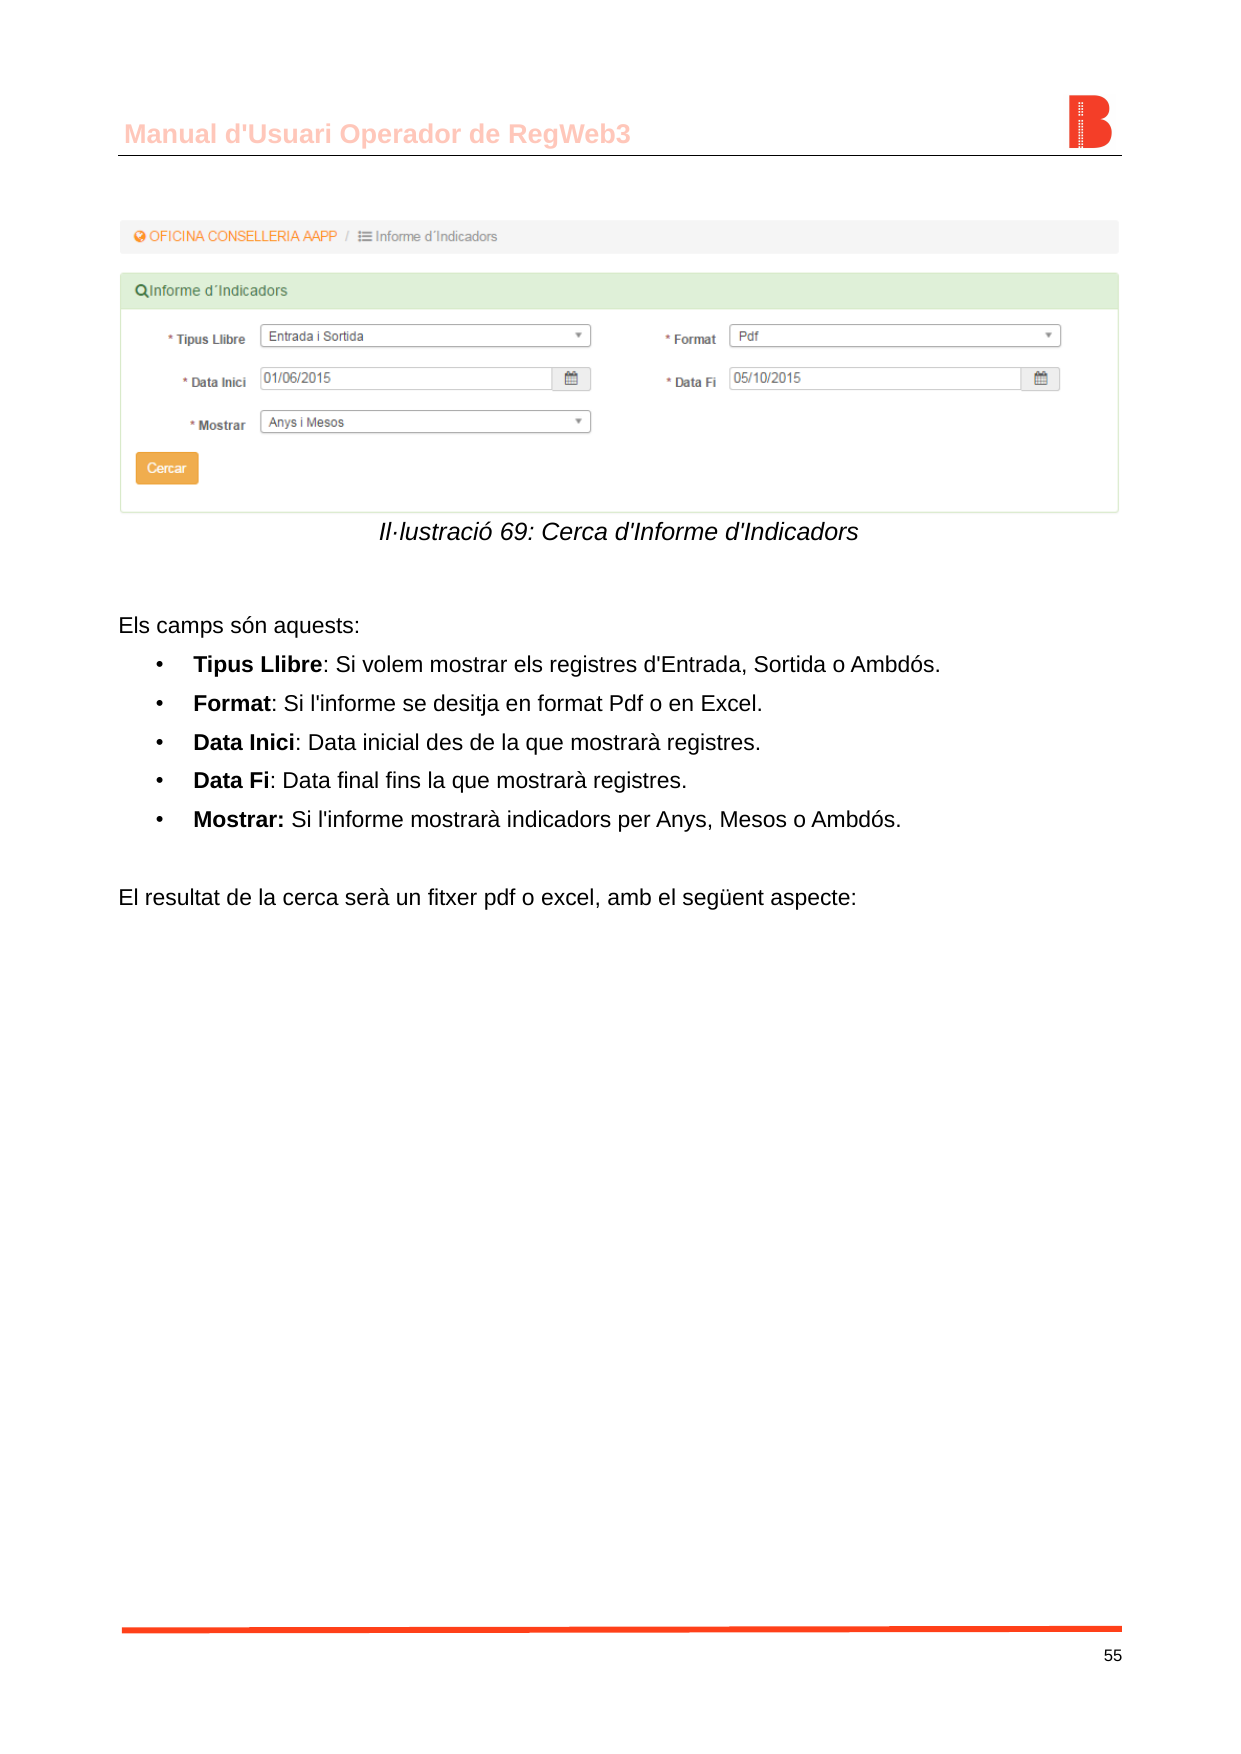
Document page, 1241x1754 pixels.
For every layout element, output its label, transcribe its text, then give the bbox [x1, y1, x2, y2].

picture [118, 215, 1123, 517]
list Tipus Llibre: Si volem mostrar els registres d'Entrada, Sortida o Ambdós. [156, 651, 1122, 677]
text Els camps són aquests: [118, 612, 1122, 638]
list Format: Si l'informe se desitja en format Pdf o en Excel. [156, 689, 1122, 716]
picture [1063, 94, 1117, 150]
text Il·lustració 69: Cerca d'Informe d'Indicadors [118, 517, 1122, 546]
list Data Fi: Data final fins la que mostrarà registres. [156, 767, 1122, 794]
list Data Inici: Data inicial des de la que mostrarà registres. [156, 728, 1122, 755]
list Mostrar: Si l'informe mostrarà indicadors per Anys, Mesos o Ambdós. [156, 806, 1122, 832]
text El resultat de la cerca serà un fitxer pdf o excel, amb el següent aspecte: [118, 884, 1122, 910]
